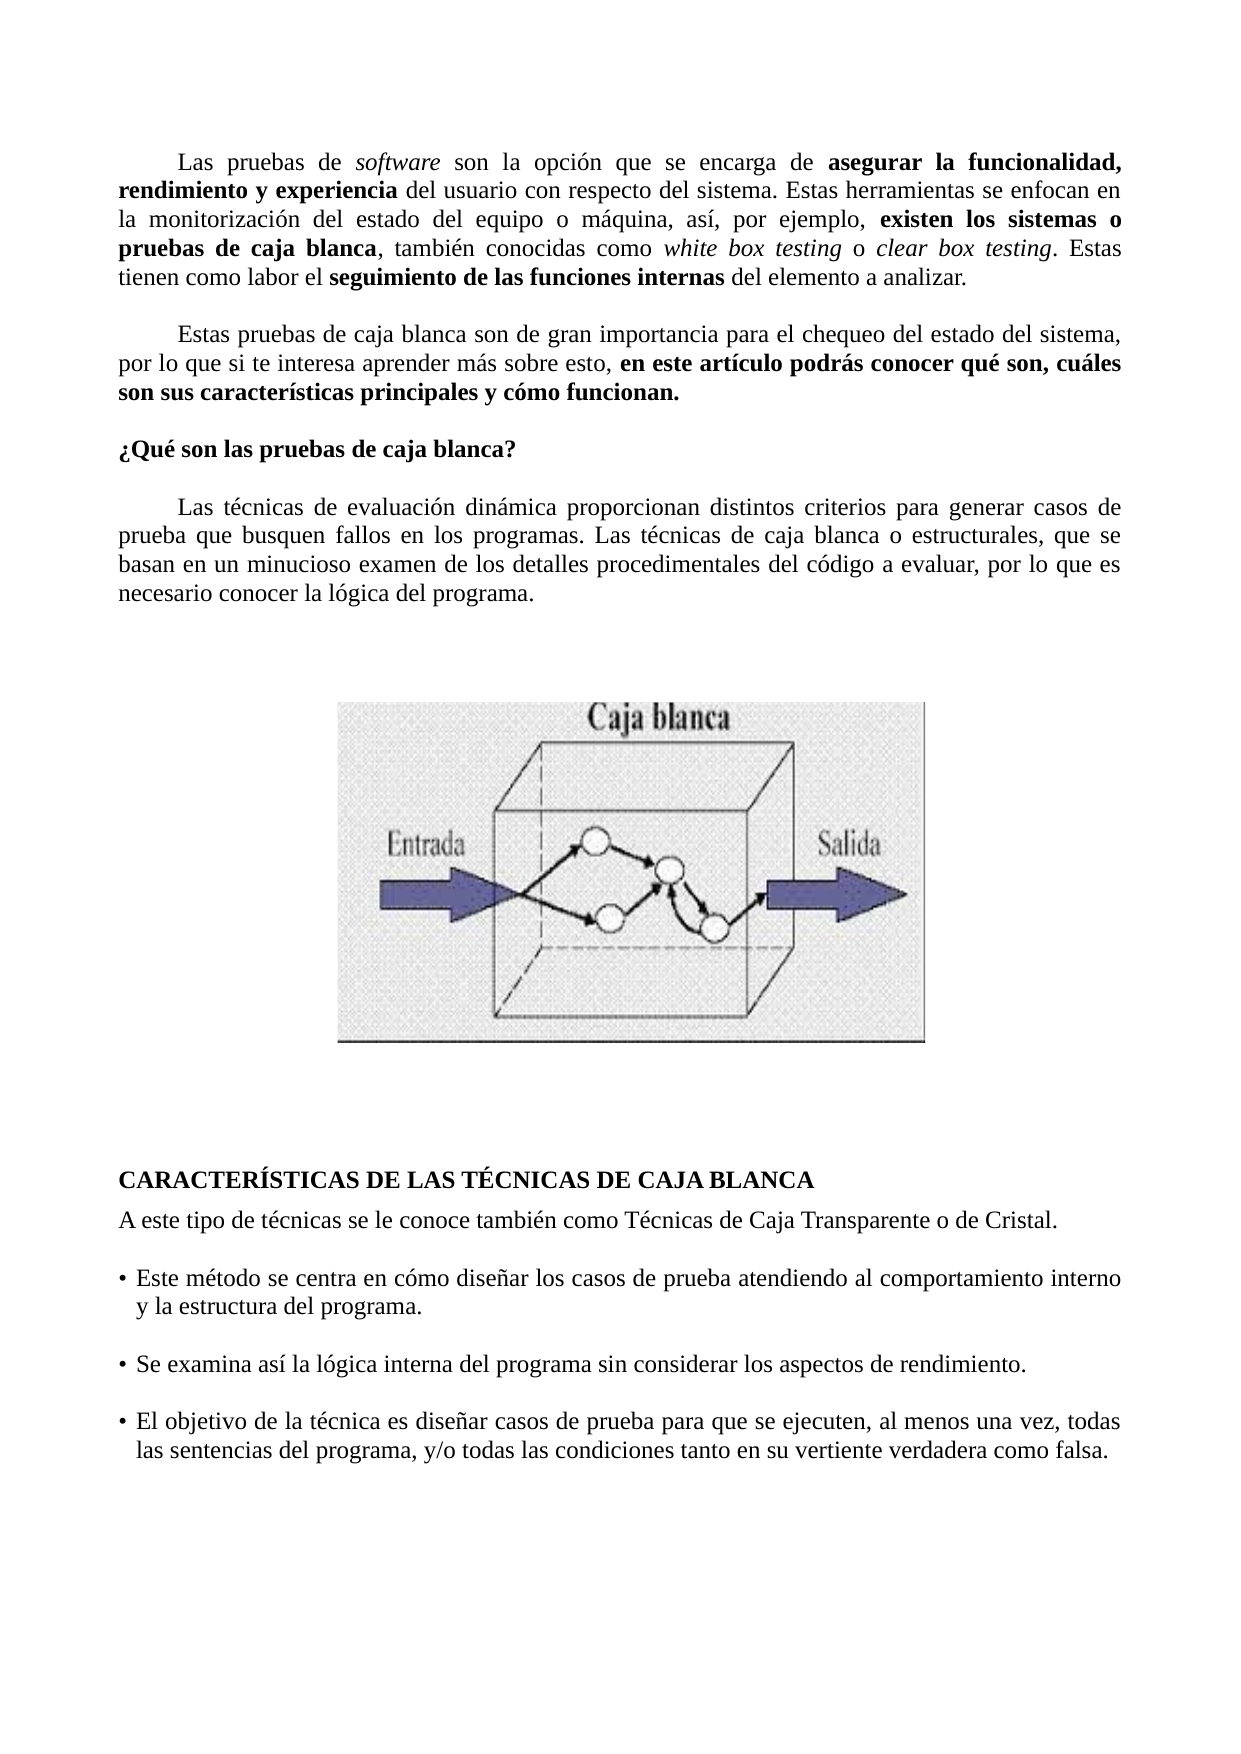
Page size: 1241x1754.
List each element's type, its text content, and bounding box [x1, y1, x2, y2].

text • El objetivo de la técnica es diseñar casos de prueba para que se ejecuten, al menos una vez, todas las sentencias del programa, y/o todas las condiciones tanto en su vertiente verdadera como falsa. [118, 1406, 1122, 1464]
text A este tipo de técnicas se le conoce también como Técnicas de Caja Transparente o de Cristal. [118, 1205, 1122, 1234]
text Las técnicas de evaluación dinámica proporcionan distintos criterios para generar casos de prueba que busquen fallos en los programas. Las técnicas de caja blanca o estructurales, que se basan en un minucioso examen de los detalles procedimentales del código a evaluar, por lo que es necesario conocer la lógica del programa. [118, 492, 1122, 607]
picture [337, 702, 926, 1043]
text Estas pruebas de caja blanca son de gran importancia para el chequeo del estado del sistema, por lo que si te interesa aprender más sobre esto, en este artículo podrás conocer qué son, cuáles son sus características principales y cómo funcionan. [118, 319, 1122, 406]
text • Este método se centra en cómo diseñar los casos de prueba atendiendo al comportamiento interno y la estructura del programa. [118, 1263, 1122, 1320]
text Las pruebas de software son la opción que se encarga de asegurar la funcionalidad, rendimiento y experiencia del usuario con respecto del sistema. Estas herramientas se enfocan en la monitorización del estado del equipo o máquina, así, por ejemplo, existen los sistemas o pruebas de caja blanca, también conocidas como white box testing o clear box testing. Estas tienen como labor el seguimiento de las funciones internas del elemento a analizar. [118, 147, 1122, 291]
text • Se examina así la lógica interna del programa sin considerar los aspectos de rendimiento. [118, 1349, 1122, 1378]
subtitle ¿Qué son las pruebas de caja blanca? [118, 434, 1122, 463]
text CARACTERÍSTICAS DE LAS TÉCNICAS DE CAJA BLANCA [118, 1165, 1122, 1193]
